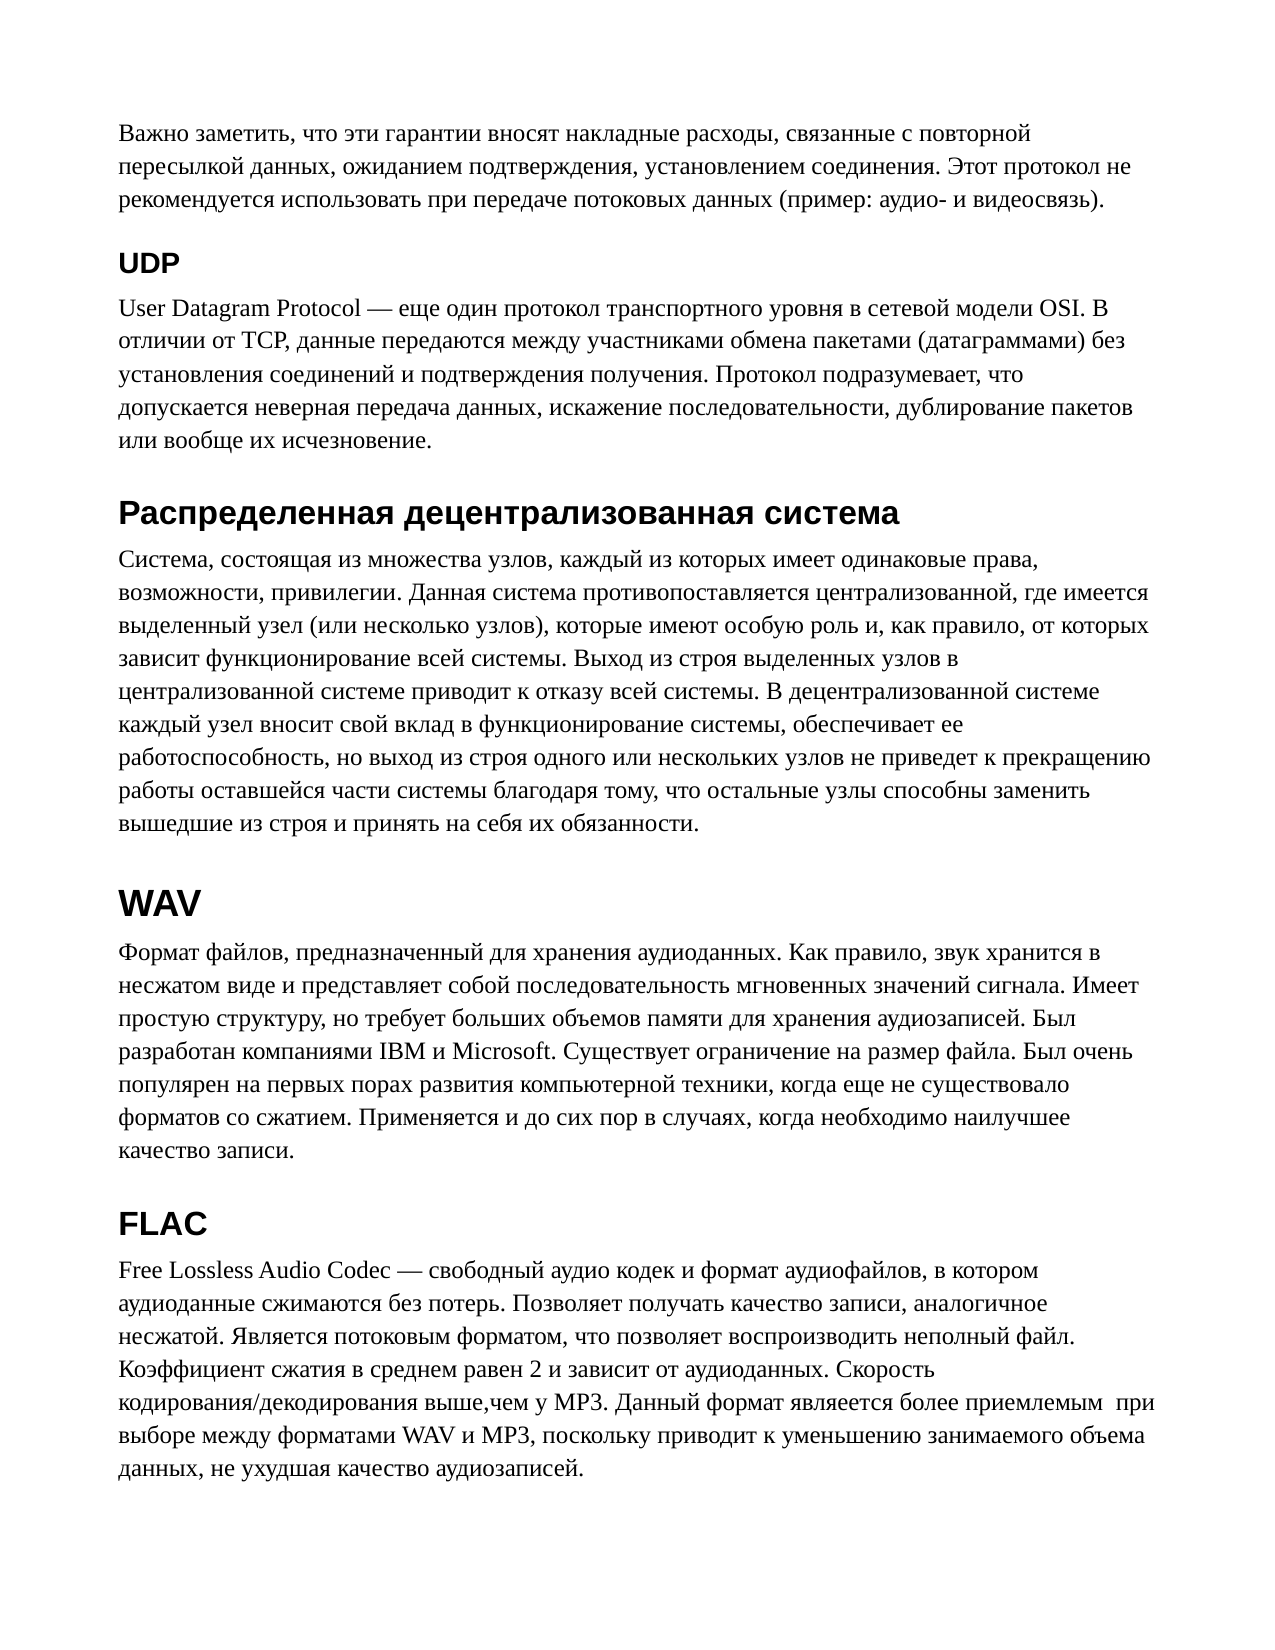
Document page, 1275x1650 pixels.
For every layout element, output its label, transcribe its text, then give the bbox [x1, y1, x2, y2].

subtitle UDP [118, 246, 1157, 280]
subtitle Формат файлов, предназначенный для хранения аудиоданных. Как правило, звук хранится в несжатом виде и представляет собой последовательность мгновенных значений сигнала. Имеет простую структуру, но требует больших объемов памяти для хранения аудиозаписей. Был разработан компаниями IBM и Microsoft. Существует ограничение на размер файла. Был очень популярен на первых порах развития компьютерной техники, когда еще не существовало форматов со сжатием. Применяется и до сих пор в случаях, когда необходимо наилучшее качество записи. [118, 937, 1157, 1164]
subtitle Free Lossless Audio Codec — свободный аудио кодек и формат аудиофайлов, в котором аудиоданные сжимаются без потерь. Позволяет получать качество записи, аналогичное несжатой. Является потоковым форматом, что позволяет воспроизводить неполный файл. Коэффициент сжатия в среднем равен 2 и зависит от аудиоданных. Скорость кодирования/декодирования выше,чем у MP3. Данный формат являеется более приемлемым при выборе между форматами WAV и MP3, поскольку приводит к уменьшению занимаемого объема данных, не ухудшая качество аудиозаписей. [118, 1255, 1157, 1482]
subtitle User Datagram Protocol — еще один протокол транспортного уровня в сетевой модели OSI. В отличии от TCP, данные передаются между участниками обмена пакетами (датаграммами) без установления соединений и подтверждения получения. Протокол подразумевает, что допускается неверная передача данных, искажение последовательности, дублирование пакетов или вообще их исчезновение. [118, 293, 1157, 453]
subtitle Важно заметить, что эти гарантии вносят накладные расходы, связанные с повторной пересылкой данных, ожиданием подтверждения, установлением соединения. Этот протокол не рекомендуется использовать при передаче потоковых данных (пример: аудио- и видеосвязь). [118, 118, 1157, 213]
subtitle Система, состоящая из множества узлов, каждый из которых имеет одинаковые права, возможности, привилегии. Данная система противопоставляется централизованной, где имеется выделенный узел (или несколько узлов), которые имеют особую роль и, как правило, от которых зависит функционирование всей системы. Выход из строя выделенных узлов в централизованной системе приводит к отказу всей системы. В децентрализованной системе каждый узел вносит свой вклад в функционирование системы, обеспечивает ее работоспособность, но выход из строя одного или нескольких узлов не приведет к прекращению работы оставшейся части системы благодаря тому, что остальные узлы способны заменить вышедшие из строя и принять на себя их обязанности. [118, 544, 1157, 837]
subtitle FLAC [118, 1204, 1157, 1242]
subtitle Распределенная децентрализованная система [118, 493, 1157, 532]
subtitle WAV [118, 881, 1157, 925]
